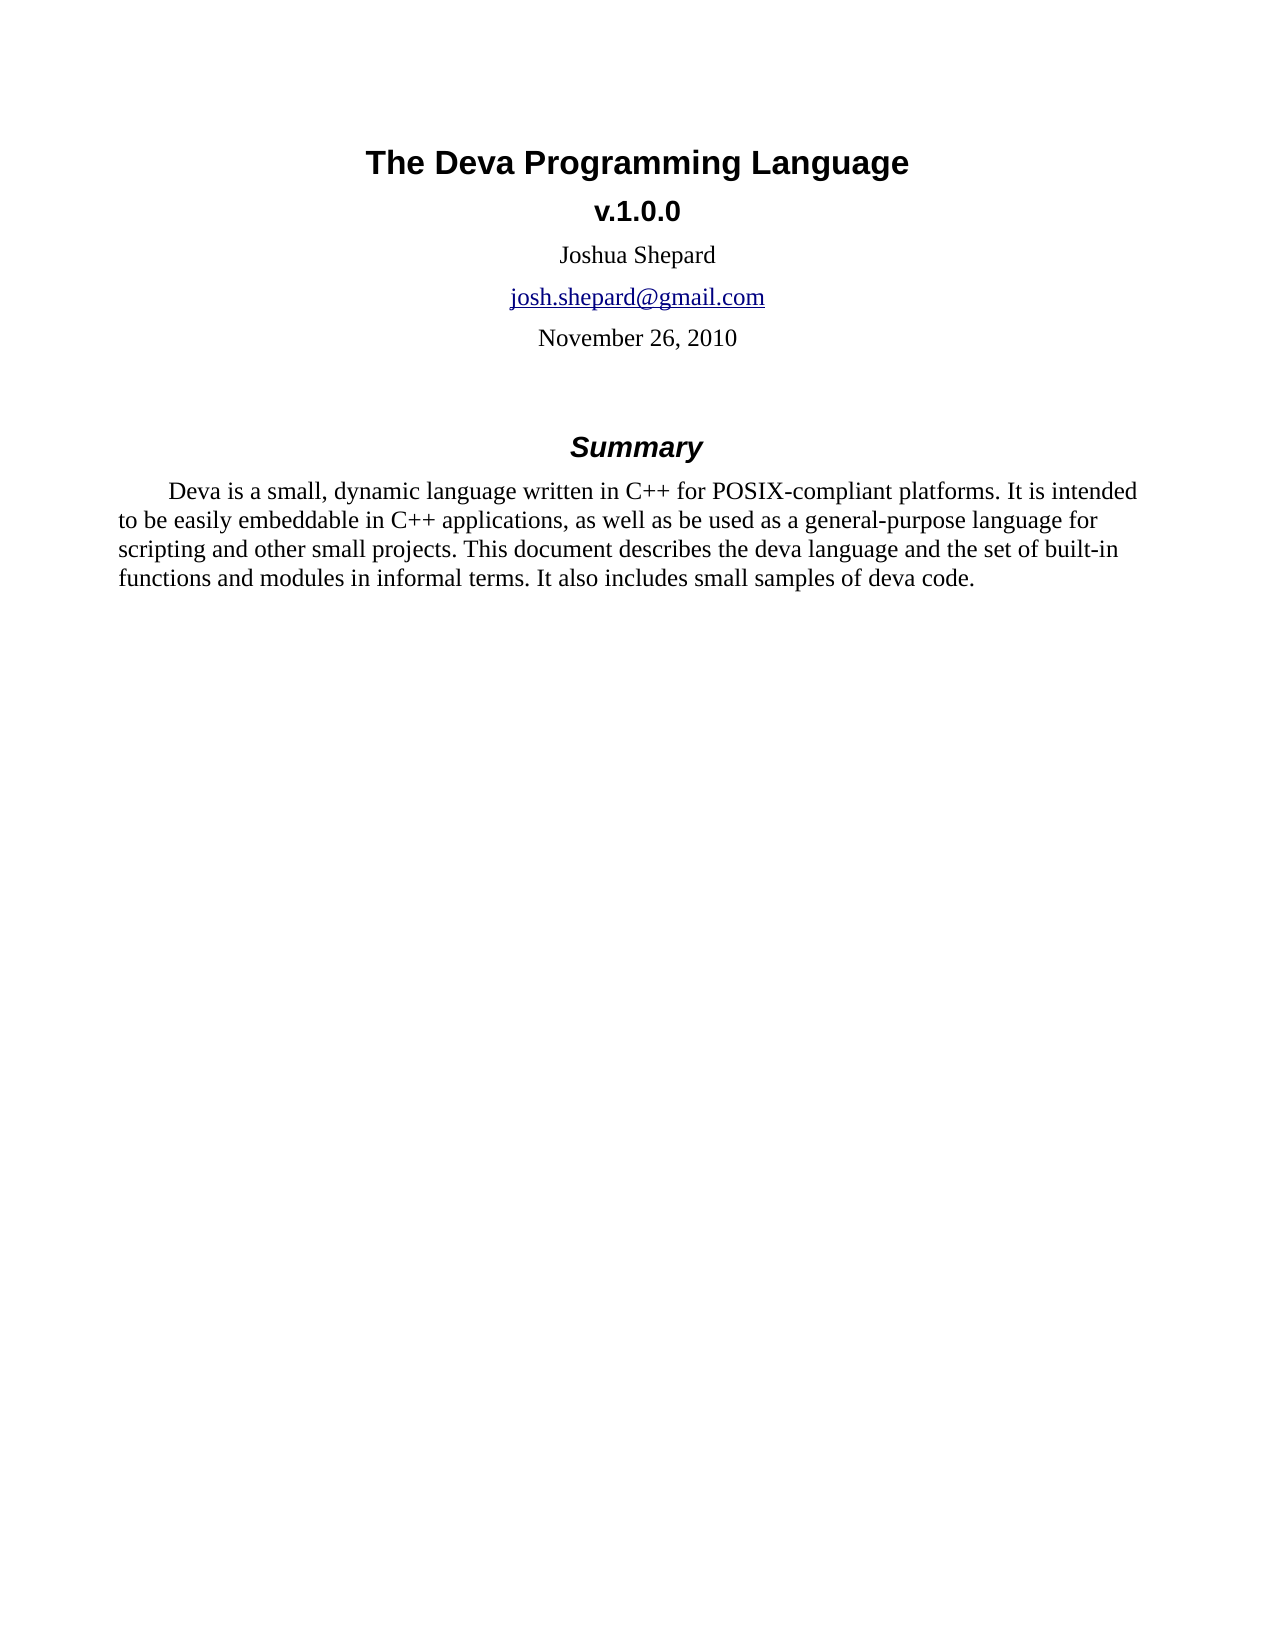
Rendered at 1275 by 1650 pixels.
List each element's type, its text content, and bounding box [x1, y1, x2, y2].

text Joshua Shepard [118, 240, 1157, 269]
text v.1.0.0 [118, 194, 1157, 228]
text Deva is a small, dynamic language written in C++ for POSIX-compliant platforms. It is intended to be easily embeddable in C++ applications, as well as be used as a general-purpose language for scripting and other small projects. This document describes the deva language and the set of built-in functions and modules in informal terms. It also includes small samples of deva code. [118, 476, 1157, 591]
subtitle The Deva Programming Language [118, 143, 1157, 182]
text josh.shepard@gmail.com [118, 282, 1157, 310]
text November 26, 2010 [118, 323, 1157, 352]
subtitle Summary [118, 430, 1157, 464]
